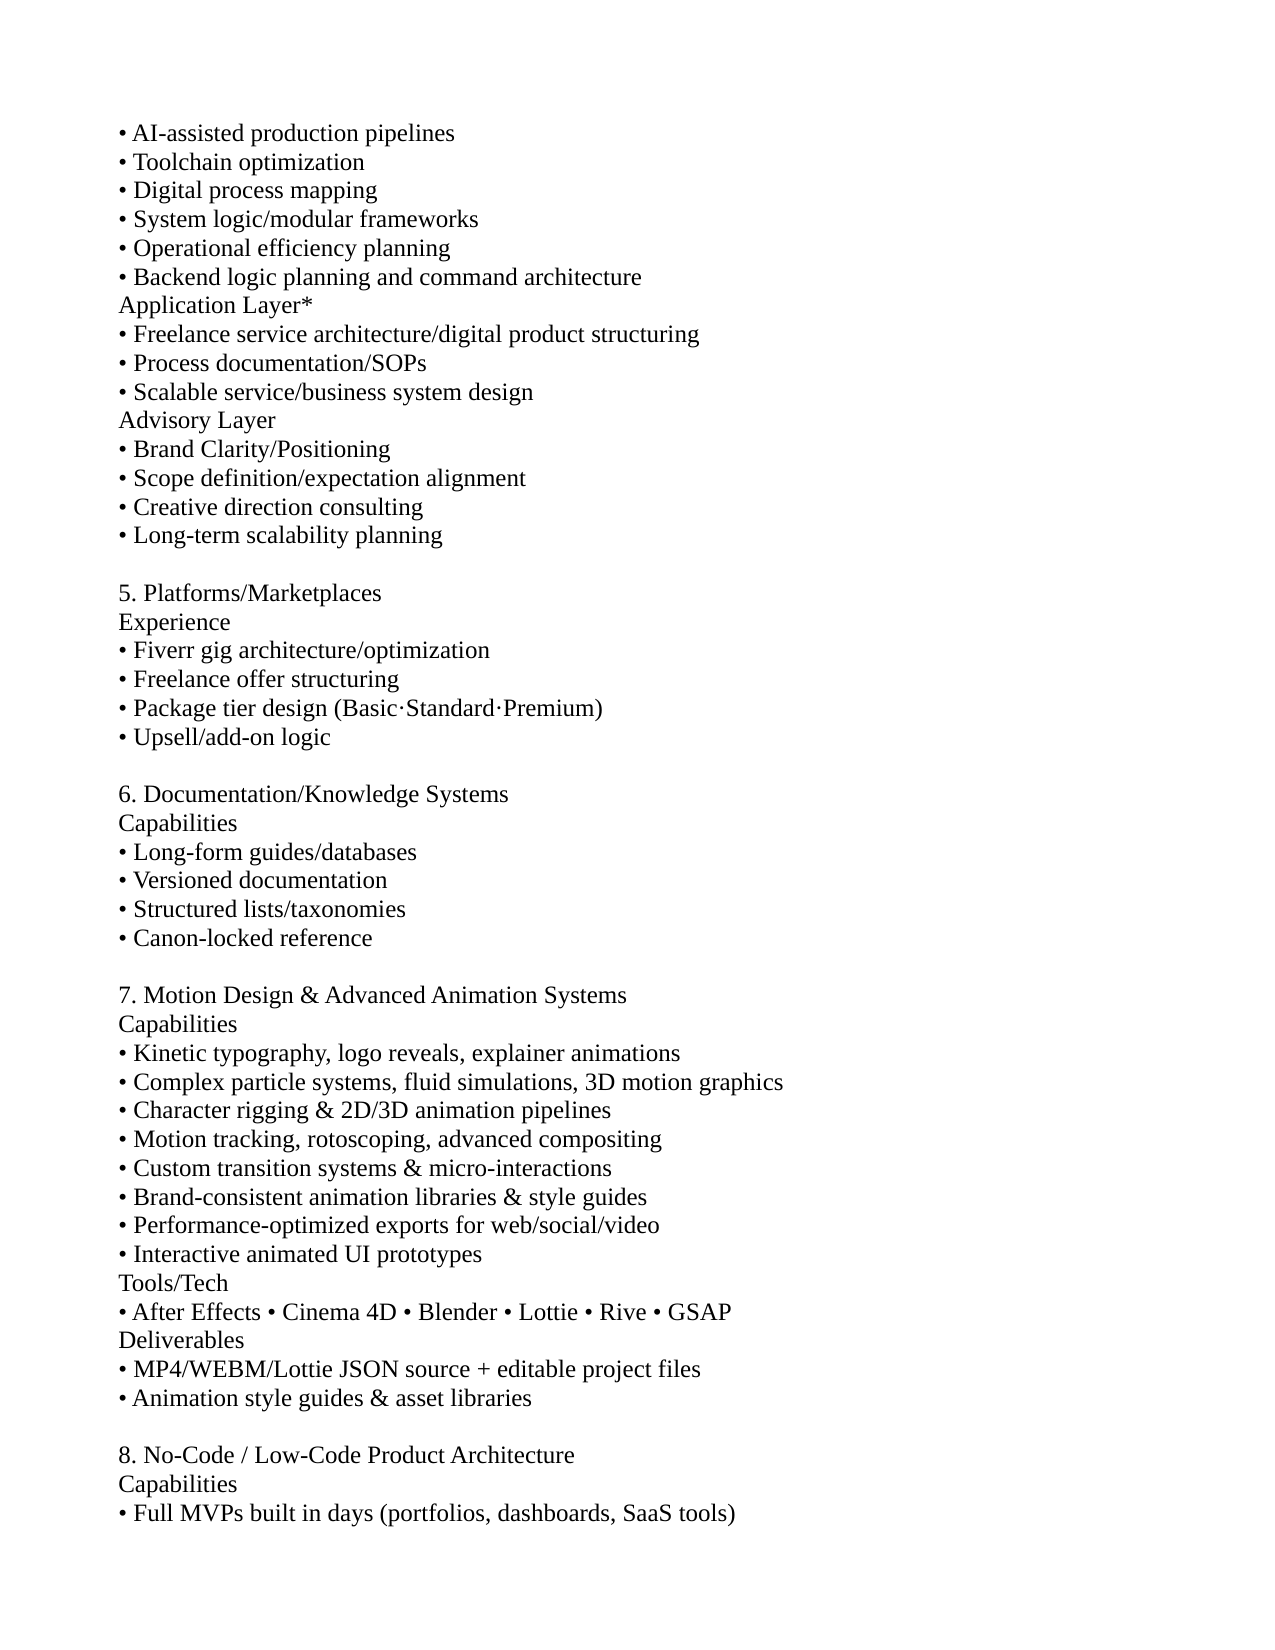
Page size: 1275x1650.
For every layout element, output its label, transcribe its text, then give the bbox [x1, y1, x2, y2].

text • Process documentation/SOPs [118, 348, 1157, 377]
text • Full MVPs built in days (portfolios, dashboards, SaaS tools) [118, 1498, 1157, 1527]
text • Long-term scalability planning [118, 521, 1157, 549]
text • Brand-consistent animation libraries & style guides [118, 1182, 1157, 1211]
text • Character rigging & 2D/3D animation pipelines [118, 1096, 1157, 1124]
text • After Effects • Cinema 4D • Blender • Lottie • Rive • GSAP [118, 1297, 1157, 1326]
text • Brand Clarity/Positioning [118, 434, 1157, 463]
text • System logic/modular frameworks [118, 204, 1157, 233]
text • Freelance offer structuring [118, 664, 1157, 693]
text • Toolchain optimization [118, 147, 1157, 176]
text • Backend logic planning and command architecture [118, 262, 1157, 291]
text 5. Platforms/Marketplaces [118, 578, 1157, 607]
text 7. Motion Design & Advanced Animation Systems [118, 981, 1157, 1009]
text • Kinetic typography, logo reveals, explainer animations [118, 1038, 1157, 1067]
text Capabilities [118, 1009, 1157, 1038]
text • Custom transition systems & micro-interactions [118, 1153, 1157, 1182]
text • Creative direction consulting [118, 492, 1157, 521]
text Capabilities [118, 1469, 1157, 1498]
text • Canon-locked reference [118, 923, 1157, 952]
text • Versioned documentation [118, 866, 1157, 894]
text • MP4/WEBM/Lottie JSON source + editable project files [118, 1354, 1157, 1383]
text • Scope definition/expectation alignment [118, 463, 1157, 492]
text • Performance-optimized exports for web/social/video [118, 1211, 1157, 1239]
text • Digital process mapping [118, 176, 1157, 204]
text • Scalable service/business system design [118, 377, 1157, 406]
text • Motion tracking, rotoscoping, advanced compositing [118, 1124, 1157, 1153]
text • Freelance service architecture/digital product structuring [118, 319, 1157, 348]
text 6. Documentation/Knowledge Systems [118, 779, 1157, 808]
text • AI-assisted production pipelines [118, 118, 1157, 147]
text Advisory Layer [118, 406, 1157, 434]
text Capabilities [118, 808, 1157, 837]
text • Fiverr gig architecture/optimization [118, 636, 1157, 664]
text • Operational efficiency planning [118, 233, 1157, 262]
text Experience [118, 607, 1157, 636]
text 8. No-Code / Low-Code Product Architecture [118, 1441, 1157, 1469]
text Tools/Tech [118, 1268, 1157, 1297]
text • Interactive animated UI prototypes [118, 1239, 1157, 1268]
text • Complex particle systems, fluid simulations, 3D motion graphics [118, 1067, 1157, 1096]
text Application Layer* [118, 291, 1157, 319]
text • Upsell/add-on logic [118, 722, 1157, 751]
text • Animation style guides & asset libraries [118, 1383, 1157, 1412]
text • Long-form guides/databases [118, 837, 1157, 866]
text Deliverables [118, 1326, 1157, 1354]
text • Structured lists/taxonomies [118, 894, 1157, 923]
text • Package tier design (Basic·Standard·Premium) [118, 693, 1157, 722]
